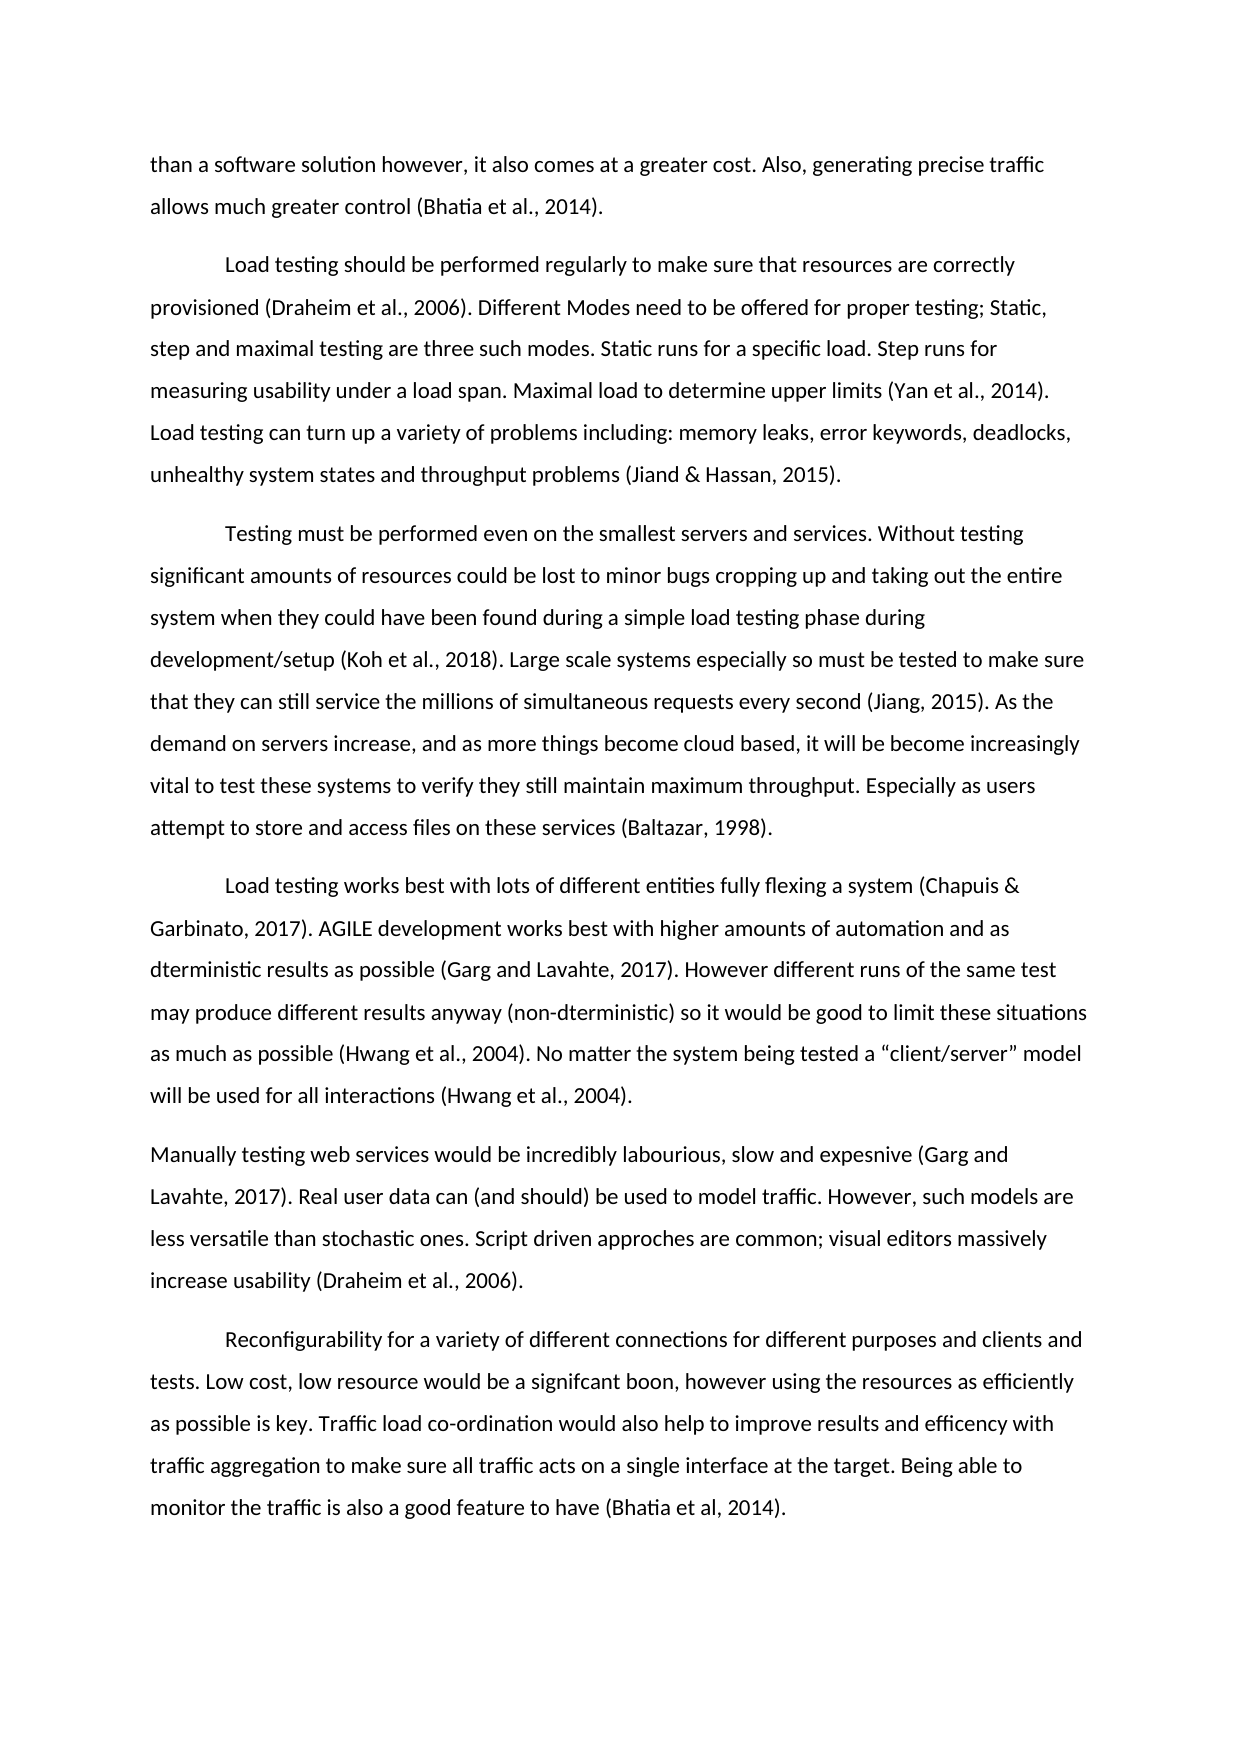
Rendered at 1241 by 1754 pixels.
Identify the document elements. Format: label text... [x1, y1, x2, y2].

text Reconfigurability for a variety of different connections for different purposes and clients and tests. Low cost, low resource would be a signifcant boon, however using the resources as efficiently as possible is key. Traffic load co-ordination would also help to improve results and efficency with traffic aggregation to make sure all traffic acts on a single interface at the target. Being able to monitor the traffic is also a good feature to have (Bhatia et al, 2014). [150, 1325, 1090, 1521]
text Load testing should be performed regularly to make sure that resources are correctly provisioned (Draheim et al., 2006). Different Modes need to be offered for proper testing; Static, step and maximal testing are three such modes. Static runs for a specific load. Step runs for measuring usability under a load span. Maximal load to determine upper limits (Yan et al., 2014). Load testing can turn up a variety of problems including: memory leaks, error keywords, deadlocks, unhealthy system states and throughput problems (Jiand & Hassan, 2015). [150, 251, 1090, 488]
text Testing must be performed even on the smallest servers and services. Without testing significant amounts of resources could be lost to minor bugs cropping up and taking out the entire system when they could have been found during a simple load testing phase during development/setup (Koh et al., 2018). Large scale systems especially so must be tested to make sure that they can still service the millions of simultaneous requests every second (Jiang, 2015). As the demand on servers increase, and as more things become cloud based, it will be become increasingly vital to test these systems to verify they still maintain maximum throughput. Especially as users attempt to store and access files on these services (Baltazar, 1998). [150, 519, 1090, 841]
text Manually testing web services would be incredibly labourious, slow and expesnive (Garg and Lavahte, 2017). Real user data can (and should) be used to model traffic. However, such models are less versatile than stochastic ones. Script driven approches are common; visual editors massively increase usability (Draheim et al., 2006). [150, 1140, 1090, 1294]
text than a software solution however, it also comes at a greater cost. Also, generating precise traffic allows much greater control (Bhatia et al., 2014). [150, 150, 1090, 220]
text Load testing works best with lots of different entities fully flexing a system (Chapuis & Garbinato, 2017). AGILE development works best with higher amounts of automation and as dterministic results as possible (Garg and Lavahte, 2017). However different runs of the same test may produce different results anyway (non-dterministic) so it would be good to limit these situations as much as possible (Hwang et al., 2004). No matter the system being tested a “client/server” model will be used for all interactions (Hwang et al., 2004). [150, 872, 1090, 1109]
